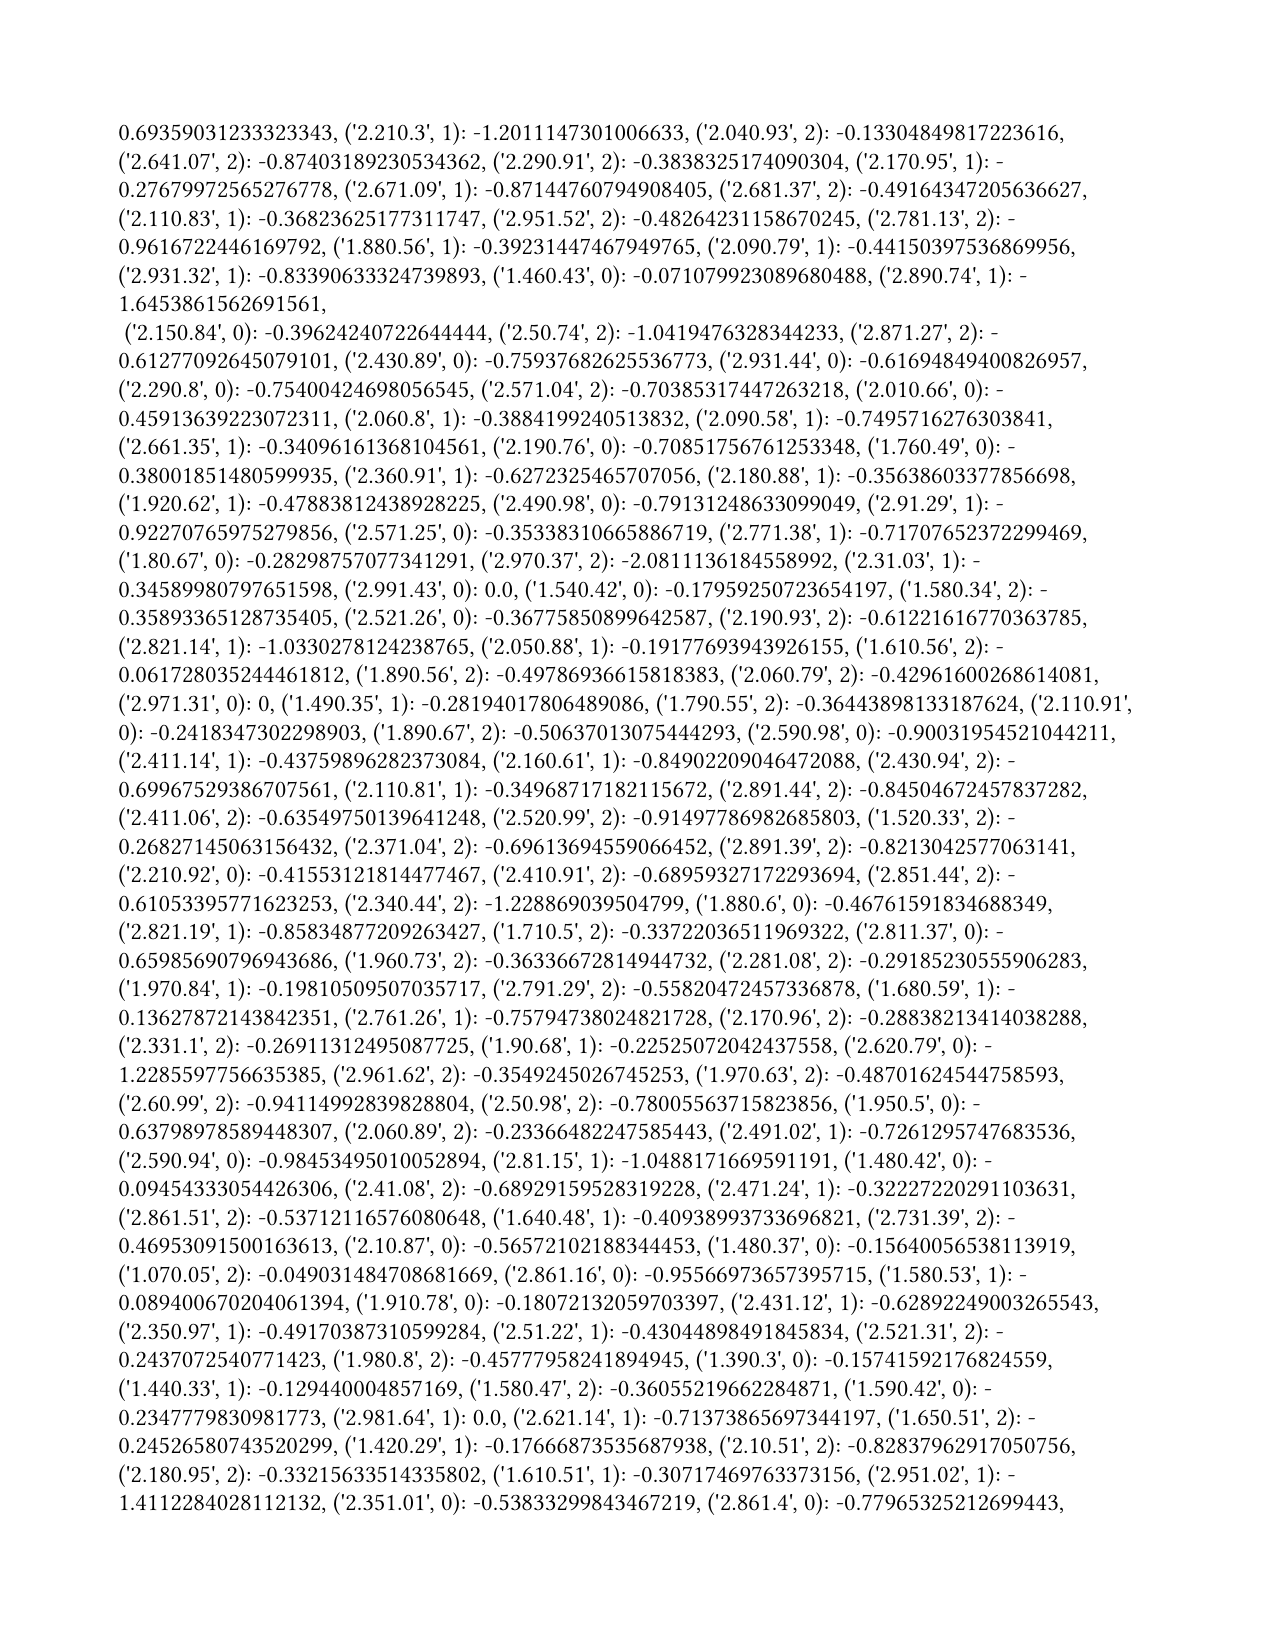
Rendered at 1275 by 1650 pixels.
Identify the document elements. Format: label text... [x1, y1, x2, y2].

text -0.69359031233323343, ('2.210.3', 1): -1.2011147301006633, ('2.040.93', 2): -0.13304849817223616, ('2.641.07', 2): -0.87403189230534362, ('2.290.91', 2): -0.3838325174090304, ('2.170.95', 1): -0.27679972565276778, ('2.671.09', 1): -0.87144760794908405, ('2.681.37', 2): -0.49164347205636627, ('2.110.83', 1): -0.36823625177311747, ('2.951.52', 2): -0.48264231158670245, ('2.781.13', 2): -0.9616722446169792, ('1.880.56', 1): -0.39231447467949765, ('2.090.79', 1): -0.44150397536869956, ('2.931.32', 1): -0.83390633324739893, ('1.460.43', 0): -0.071079923089680488, ('2.890.74', 1): -1.6453861562691561, [118, 118, 1157, 318]
text ('2.150.84', 0): -0.39624240722644444, ('2.50.74', 2): -1.0419476328344233, ('2.871.27', 2): -0.61277092645079101, ('2.430.89', 0): -0.75937682625536773, ('2.931.44', 0): -0.61694849400826957, ('2.290.8', 0): -0.75400424698056545, ('2.571.04', 2): -0.70385317447263218, ('2.010.66', 0): -0.45913639223072311, ('2.060.8', 1): -0.3884199240513832, ('2.090.58', 1): -0.7495716276303841, ('2.661.35', 1): -0.34096161368104561, ('2.190.76', 0): -0.70851756761253348, ('1.760.49', 0): -0.38001851480599935, ('2.360.91', 1): -0.6272325465707056, ('2.180.88', 1): -0.35638603377856698, ('1.920.62', 1): -0.47883812438928225, ('2.490.98', 0): -0.79131248633099049, ('2.91.29', 1): -0.92270765975279856, ('2.571.25', 0): -0.35338310665886719, ('2.771.38', 1): -0.71707652372299469, ('1.80.67', 0): -0.28298757077341291, ('2.970.37', 2): -2.0811136184558992, ('2.31.03', 1): -0.34589980797651598, ('2.991.43', 0): 0.0, ('1.540.42', 0): -0.17959250723654197, ('1.580.34', 2): -0.35893365128735405, ('2.521.26', 0): -0.36775850899642587, ('2.190.93', 2): -0.61221616770363785, ('2.821.14', 1): -1.0330278124238765, ('2.050.88', 1): -0.19177693943926155, ('1.610.56', 2): -0.061728035244461812, ('1.890.56', 2): -0.49786936615818383, ('2.060.79', 2): -0.42961600268614081, ('2.971.31', 0): 0, ('1.490.35', 1): -0.28194017806489086, ('1.790.55', 2): -0.36443898133187624, ('2.110.91', 0): -0.2418347302298903, ('1.890.67', 2): -0.50637013075444293, ('2.590.98', 0): -0.90031954521044211, ('2.411.14', 1): -0.43759896282373084, ('2.160.61', 1): -0.84902209046472088, ('2.430.94', 2): -0.69967529386707561, ('2.110.81', 1): -0.34968717182115672, ('2.891.44', 2): -0.84504672457837282, ('2.411.06', 2): -0.63549750139641248, ('2.520.99', 2): -0.91497786982685803, ('1.520.33', 2): -0.26827145063156432, ('2.371.04', 2): -0.69613694559066452, ('2.891.39', 2): -0.8213042577063141, ('2.210.92', 0): -0.41553121814477467, ('2.410.91', 2): -0.68959327172293694, ('2.851.44', 2): -0.61053395771623253, ('2.340.44', 2): -1.228869039504799, ('1.880.6', 0): -0.46761591834688349, ('2.821.19', 1): -0.85834877209263427, ('1.710.5', 2): -0.33722036511969322, ('2.811.37', 0): -0.65985690796943686, ('1.960.73', 2): -0.36336672814944732, ('2.281.08', 2): -0.29185230555906283, ('1.970.84', 1): -0.19810509507035717, ('2.791.29', 2): -0.55820472457336878, ('1.680.59', 1): -0.13627872143842351, ('2.761.26', 1): -0.75794738024821728, ('2.170.96', 2): -0.28838213414038288, ('2.331.1', 2): -0.26911312495087725, ('1.90.68', 1): -0.22525072042437558, ('2.620.79', 0): -1.2285597756635385, ('2.961.62', 2): -0.3549245026745253, ('1.970.63', 2): -0.48701624544758593, ('2.60.99', 2): -0.94114992839828804, ('2.50.98', 2): -0.78005563715823856, ('1.950.5', 0): -0.63798978589448307, ('2.060.89', 2): -0.23366482247585443, ('2.491.02', 1): -0.7261295747683536, ('2.590.94', 0): -0.98453495010052894, ('2.81.15', 1): -1.0488171669591191, ('1.480.42', 0): -0.09454333054426306, ('2.41.08', 2): -0.68929159528319228, ('2.471.24', 1): -0.32227220291103631, ('2.861.51', 2): -0.53712116576080648, ('1.640.48', 1): -0.40938993733696821, ('2.731.39', 2): -0.46953091500163613, ('2.10.87', 0): -0.56572102188344453, ('1.480.37', 0): -0.15640056538113919, ('1.070.05', 2): -0.049031484708681669, ('2.861.16', 0): -0.95566973657395715, ('1.580.53', 1): -0.089400670204061394, ('1.910.78', 0): -0.18072132059703397, ('2.431.12', 1): -0.62892249003265543, ('2.350.97', 1): -0.49170387310599284, ('2.51.22', 1): -0.43044898491845834, ('2.521.31', 2): -0.2437072540771423, ('1.980.8', 2): -0.45777958241894945, ('1.390.3', 0): -0.15741592176824559, ('1.440.33', 1): -0.129440004857169, ('1.580.47', 2): -0.36055219662284871, ('1.590.42', 0): -0.2347779830981773, ('2.981.64', 1): 0.0, ('2.621.14', 1): -0.71373865697344197, ('1.650.51', 2): -0.24526580743520299, ('1.420.29', 1): -0.17666873535687938, ('2.10.51', 2): -0.82837962917050756, ('2.180.95', 2): -0.33215633514335802, ('1.610.51', 1): -0.30717469763373156, ('2.951.02', 1): -1.4112284028112132, ('2.351.01', 0): -0.53833299843467219, ('2.861.4', 0): -0.77965325212699443, [118, 318, 1157, 1517]
